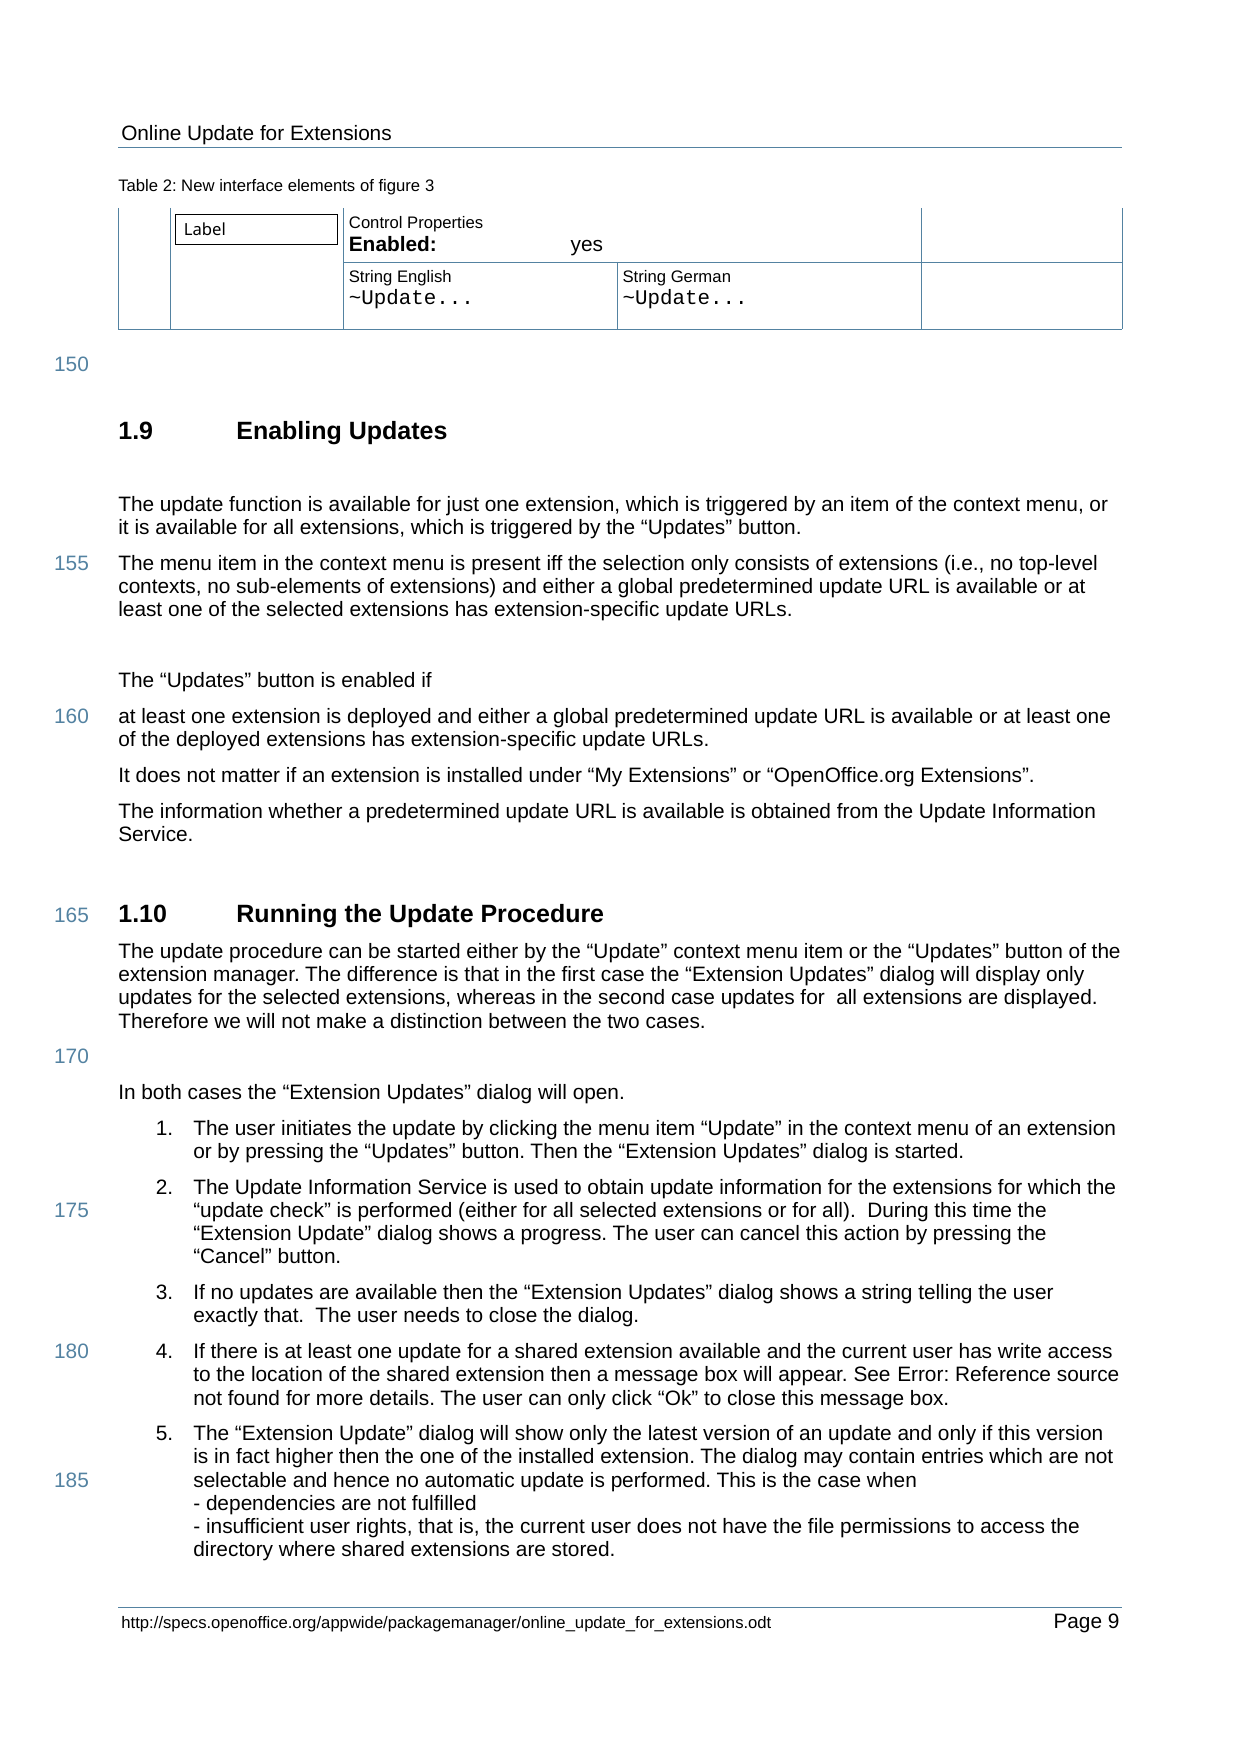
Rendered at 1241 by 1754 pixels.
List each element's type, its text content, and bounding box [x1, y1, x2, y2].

table_header [922, 208, 1122, 262]
subtitle Running the Update Procedure [118, 900, 1122, 928]
text The update function is available for just one extension, which is triggered by an item of the context menu, or it is available for all extensions, which is triggered by the “Updates” button. [118, 492, 1122, 539]
text It does not matter if an extension is installed under “My Extensions” or “OpenOffice.org Extensions”. [118, 764, 1122, 787]
list The Update Information Service is used to obtain update information for the extensions for which the “update check” is performed (either for all selected extensions or for all). During this time the “Extension Update” dialog shows a progress. The user can cancel this action by pressing the “Cancel” button. [156, 1175, 1122, 1268]
table_cell [922, 263, 1122, 329]
table_header [171, 208, 343, 329]
text at least one extension is deployed and either a global predetermined update URL is available or at least one of the deployed extensions has extension-specific update URLs. [118, 705, 1122, 751]
subtitle Enabling Updates [118, 417, 1122, 445]
table_header Control Properties Enabled: yes [344, 208, 921, 262]
list The user initiates the update by clicking the menu item “Update” in the context menu of an extension or by pressing the “Updates” button. Then the “Extension Updates” dialog is started. [156, 1116, 1122, 1163]
text Table 2: New interface elements of figure 3 [118, 177, 1122, 195]
list If there is at least one update for a shared extension available and the current user has write access to the location of the shared extension then a message box will appear. See for more details. The user can only click “Ok” to close this message box. [156, 1340, 1122, 1409]
text In both cases the “Extension Updates” dialog will open. [118, 1081, 1122, 1104]
text The menu item in the context menu is present iff the selection only consists of extensions (i.e., no top-level contexts, no sub-elements of extensions) and either a global predetermined update URL is available or at least one of the selected extensions has extension-specific update URLs. [118, 551, 1122, 621]
list The “Extension Update” dialog will show only the latest version of an update and only if this version is in fact higher then the one of the installed extension. The dialog may contain entries which are not selectable and hence no automatic update is performed. This is the case when - dependencies are not fulfilled - insufficient user rights, that is, the current user does not have the file permissions to access the directory where shared extensions are stored. [156, 1422, 1122, 1561]
table_cell String English ~Update... [344, 263, 617, 329]
table_header <#> [119, 208, 170, 329]
text The update procedure can be started either by the “Update” context menu item or the “Updates” button of the extension manager. The difference is that in the first case the “Extension Updates” dialog will display only updates for the selected extensions, whereas in the second case updates for all extensions are displayed. Therefore we will not make a distinction between the two cases. [118, 939, 1122, 1032]
list If no updates are available then the “Extension Updates” dialog shows a string telling the user exactly that. The user needs to close the dialog. [156, 1281, 1122, 1327]
text The “Updates” button is enabled if [118, 669, 1122, 692]
table_cell String German ~Update... [618, 263, 921, 329]
text The information whether a predetermined update URL is available is obtained from the Update Information Service. [118, 799, 1122, 846]
